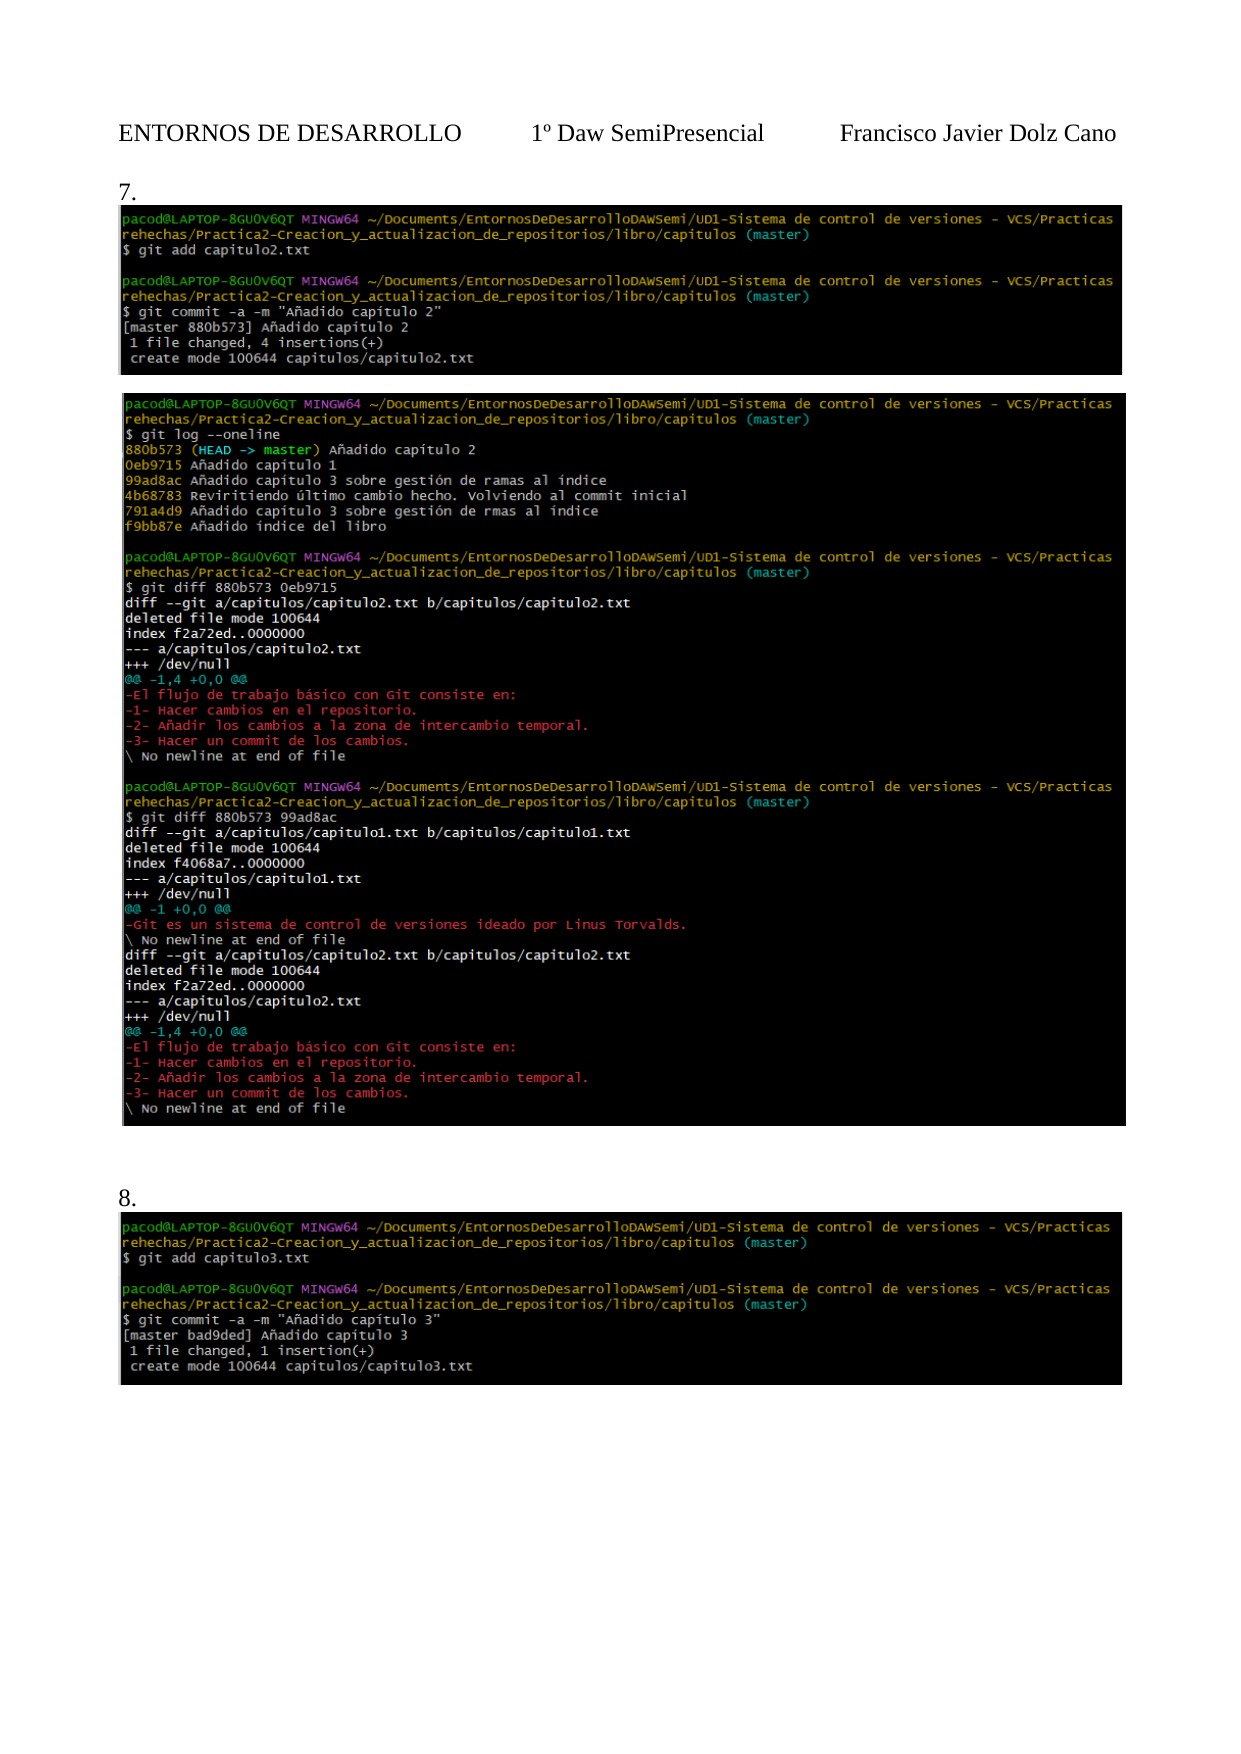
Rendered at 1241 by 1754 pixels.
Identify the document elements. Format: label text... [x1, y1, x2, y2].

picture [122, 393, 1127, 1126]
picture [118, 1212, 1123, 1385]
text 7. [118, 177, 1122, 205]
text 8. [118, 1183, 1122, 1212]
picture [118, 205, 1123, 375]
